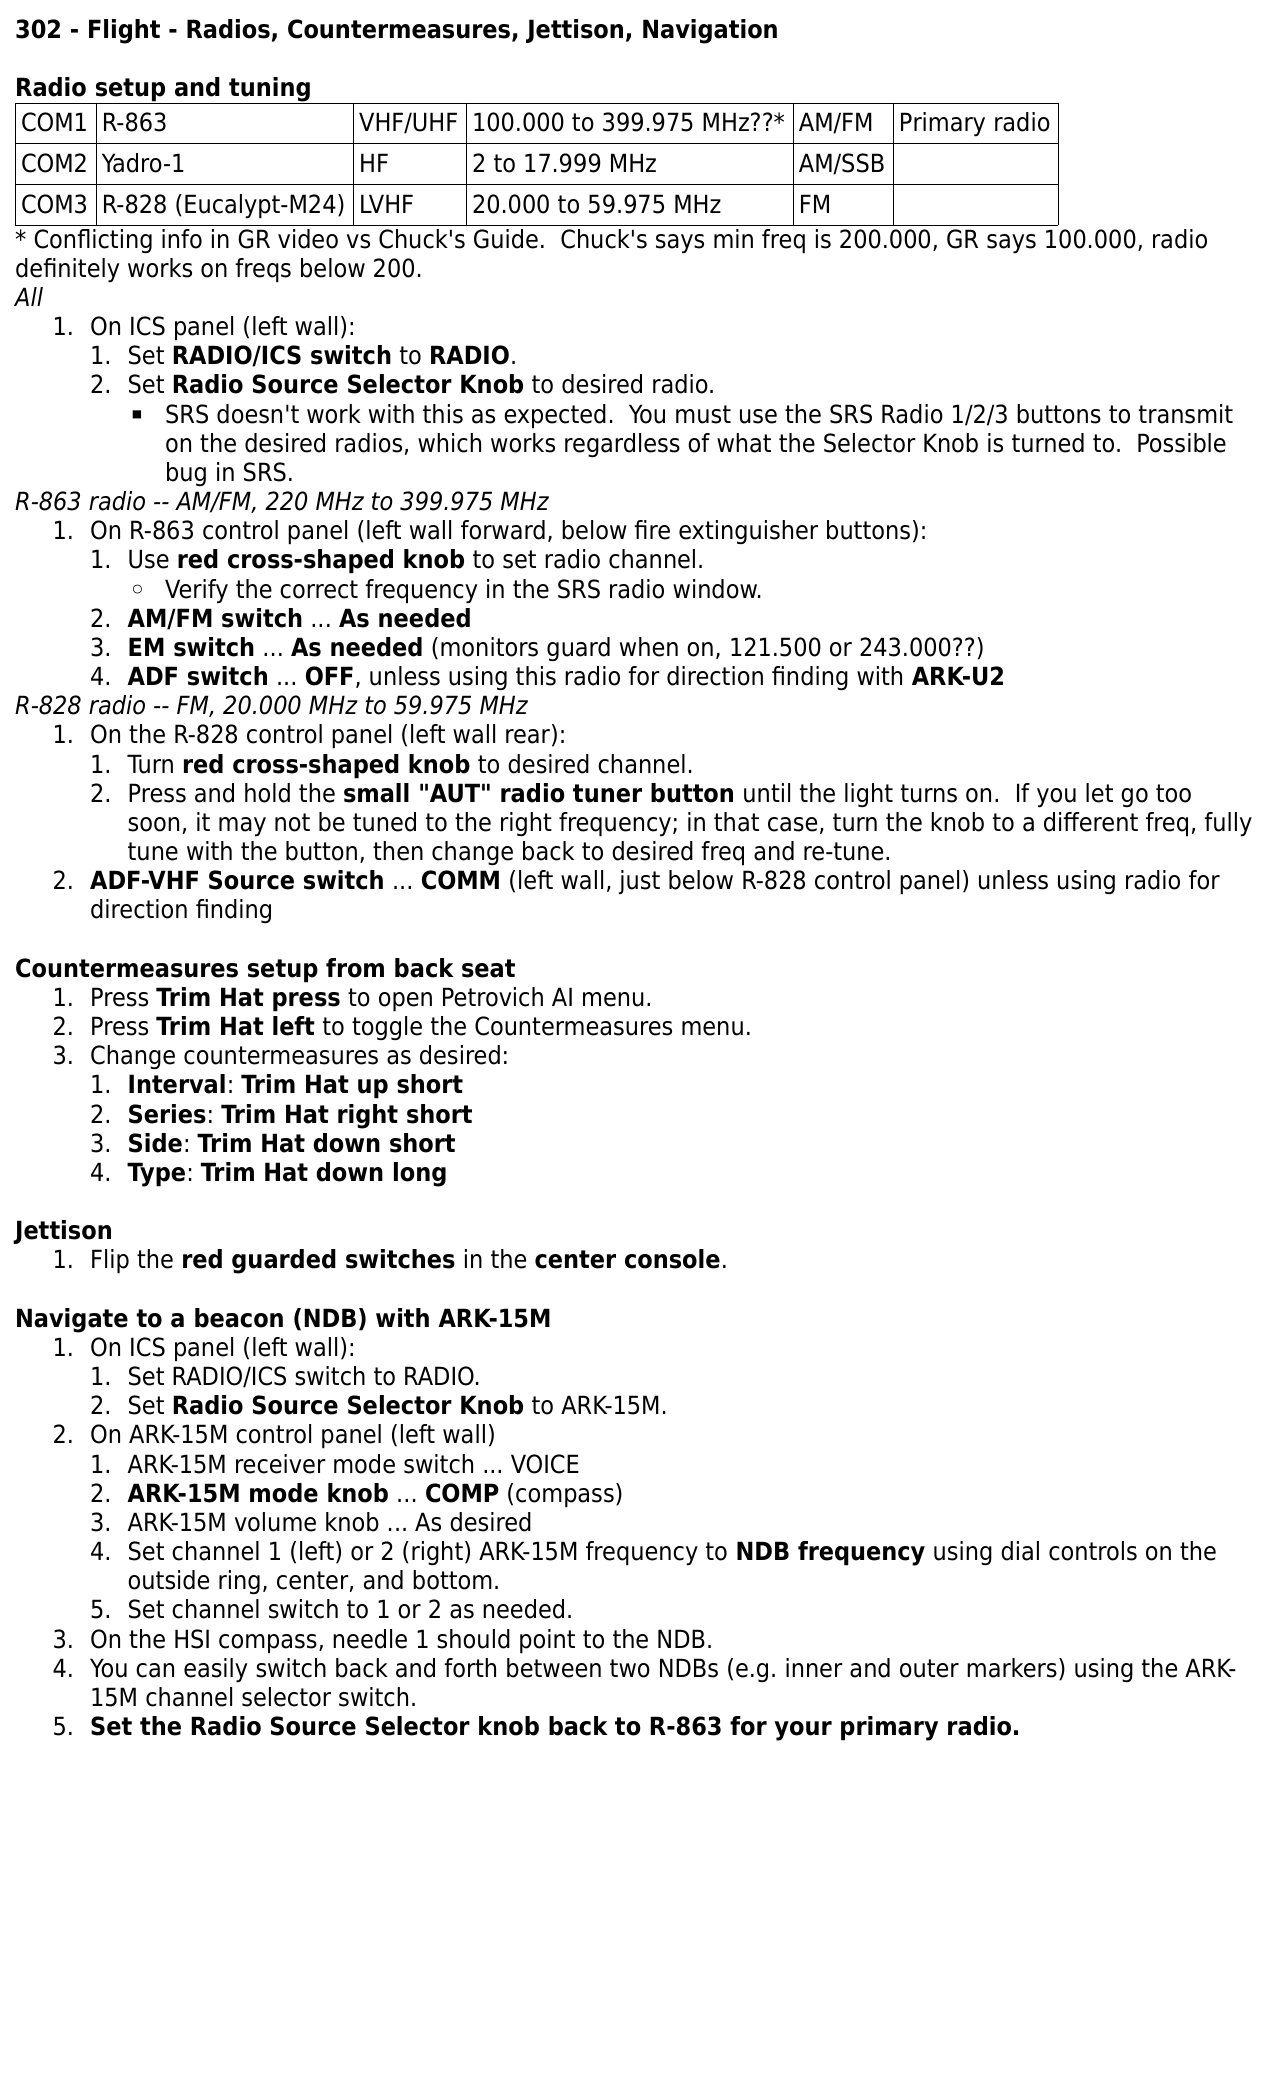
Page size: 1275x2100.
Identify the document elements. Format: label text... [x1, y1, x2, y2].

list You can easily switch back and forth between two NDBs (e.g. inner and outer markers) using the ARK-15M channel selector switch. [52, 1654, 1260, 1712]
text Navigate to a beacon (NDB) with ARK-15M [15, 1304, 1260, 1333]
list Type: Trim Hat down long [90, 1158, 1260, 1187]
list Set RADIO/ICS switch to RADIO. [90, 1362, 1260, 1391]
table_header VHF/UHF [354, 104, 466, 143]
list Press Trim Hat left to toggle the Countermeasures menu. [52, 1012, 1260, 1041]
list Flip the red guarded switches in the center console. [52, 1246, 1260, 1275]
text R-863 radio -- AM/FM, 220 MHz to 399.975 MHz [15, 487, 1260, 516]
list Set channel 1 (left) or 2 (right) ARK-15M frequency to NDB frequency using dial controls on the outside ring, center, and bottom. [90, 1537, 1260, 1596]
list Press Trim Hat press to open Petrovich AI menu. [52, 983, 1260, 1012]
list ADF-VHF Source switch ... COMM (left wall, just below R-828 control panel) unless using radio for direction finding [52, 866, 1260, 925]
list Press and hold the small "AUT" radio tuner button until the light turns on. If you let go too soon, it may not be tuned to the right frequency; in that case, turn the knob to a different freq, fully tune with the button, then change back to desired freq and re-tune. [90, 779, 1260, 866]
table_header AM/FM [794, 104, 893, 143]
table_cell COM2 [16, 144, 96, 184]
table_cell 20.000 to 59.975 MHz [467, 185, 793, 225]
list Set channel switch to 1 or 2 as needed. [90, 1596, 1260, 1625]
list On ARK-15M control panel (left wall) [52, 1421, 1260, 1450]
text Radio setup and tuning [15, 73, 1260, 102]
list Turn red cross-shaped knob to desired channel. [90, 750, 1260, 779]
list Set Radio Source Selector Knob to desired radio. [90, 371, 1260, 400]
table_header 100.000 to 399.975 MHz??* [467, 104, 793, 143]
table_cell FM [794, 185, 893, 225]
table_header COM1 [16, 104, 96, 143]
list SRS doesn't work with this as expected. You must use the SRS Radio 1/2/3 buttons to transmit on the desired radios, which works regardless of what the Selector Knob is turned to. Possible bug in SRS. [127, 400, 1260, 487]
list Set the Radio Source Selector knob back to R-863 for your primary radio. [52, 1712, 1260, 1741]
table_cell 2 to 17.999 MHz [467, 144, 793, 184]
table_cell [894, 185, 1058, 225]
table_cell Yadro-1 [97, 144, 353, 184]
list Use red cross-shaped knob to set radio channel. [90, 546, 1260, 575]
list Side: Trim Hat down short [90, 1129, 1260, 1158]
table_cell COM3 [16, 185, 96, 225]
text 302 - Flight - Radios, Countermeasures, Jettison, Navigation [15, 15, 1260, 44]
list AM/FM switch ... As needed [90, 604, 1260, 633]
text Jettison [15, 1216, 1260, 1246]
table_cell HF [354, 144, 466, 184]
list Set Radio Source Selector Knob to ARK-15M. [90, 1391, 1260, 1421]
list Change countermeasures as desired: [52, 1041, 1260, 1071]
text R-828 radio -- FM, 20.000 MHz to 59.975 MHz [15, 691, 1260, 721]
list Verify the correct frequency in the SRS radio window. [127, 575, 1260, 604]
list On the HSI compass, needle 1 should point to the NDB. [52, 1625, 1260, 1654]
list On ICS panel (left wall): [52, 1333, 1260, 1362]
list EM switch ... As needed (monitors guard when on, 121.500 or 243.000??) [90, 633, 1260, 662]
table_cell LVHF [354, 185, 466, 225]
table_cell AM/SSB [794, 144, 893, 184]
table_cell [894, 144, 1058, 184]
list On the R-828 control panel (left wall rear): [52, 721, 1260, 750]
list ARK-15M receiver mode switch ... VOICE [90, 1450, 1260, 1479]
list ARK-15M mode knob ... COMP (compass) [90, 1479, 1260, 1508]
table_header Primary radio [894, 104, 1058, 143]
table_cell R-828 (Eucalypt-M24) [97, 185, 353, 225]
text Countermeasures setup from back seat [15, 954, 1260, 983]
text * Conflicting info in GR video vs Chuck's Guide. Chuck's says min freq is 200.000, GR says 100.000, radio definitely works on freqs below 200. [15, 225, 1260, 283]
table_header R-863 [97, 104, 353, 143]
list Series: Trim Hat right short [90, 1100, 1260, 1129]
list ARK-15M volume knob ... As desired [90, 1508, 1260, 1537]
list On R-863 control panel (left wall forward, below fire extinguisher buttons): [52, 516, 1260, 546]
list Interval: Trim Hat up short [90, 1071, 1260, 1100]
list Set RADIO/ICS switch to RADIO. [90, 341, 1260, 371]
list On ICS panel (left wall): [52, 312, 1260, 341]
list ADF switch ... OFF, unless using this radio for direction finding with ARK-U2 [90, 662, 1260, 691]
text All [15, 283, 1260, 312]
